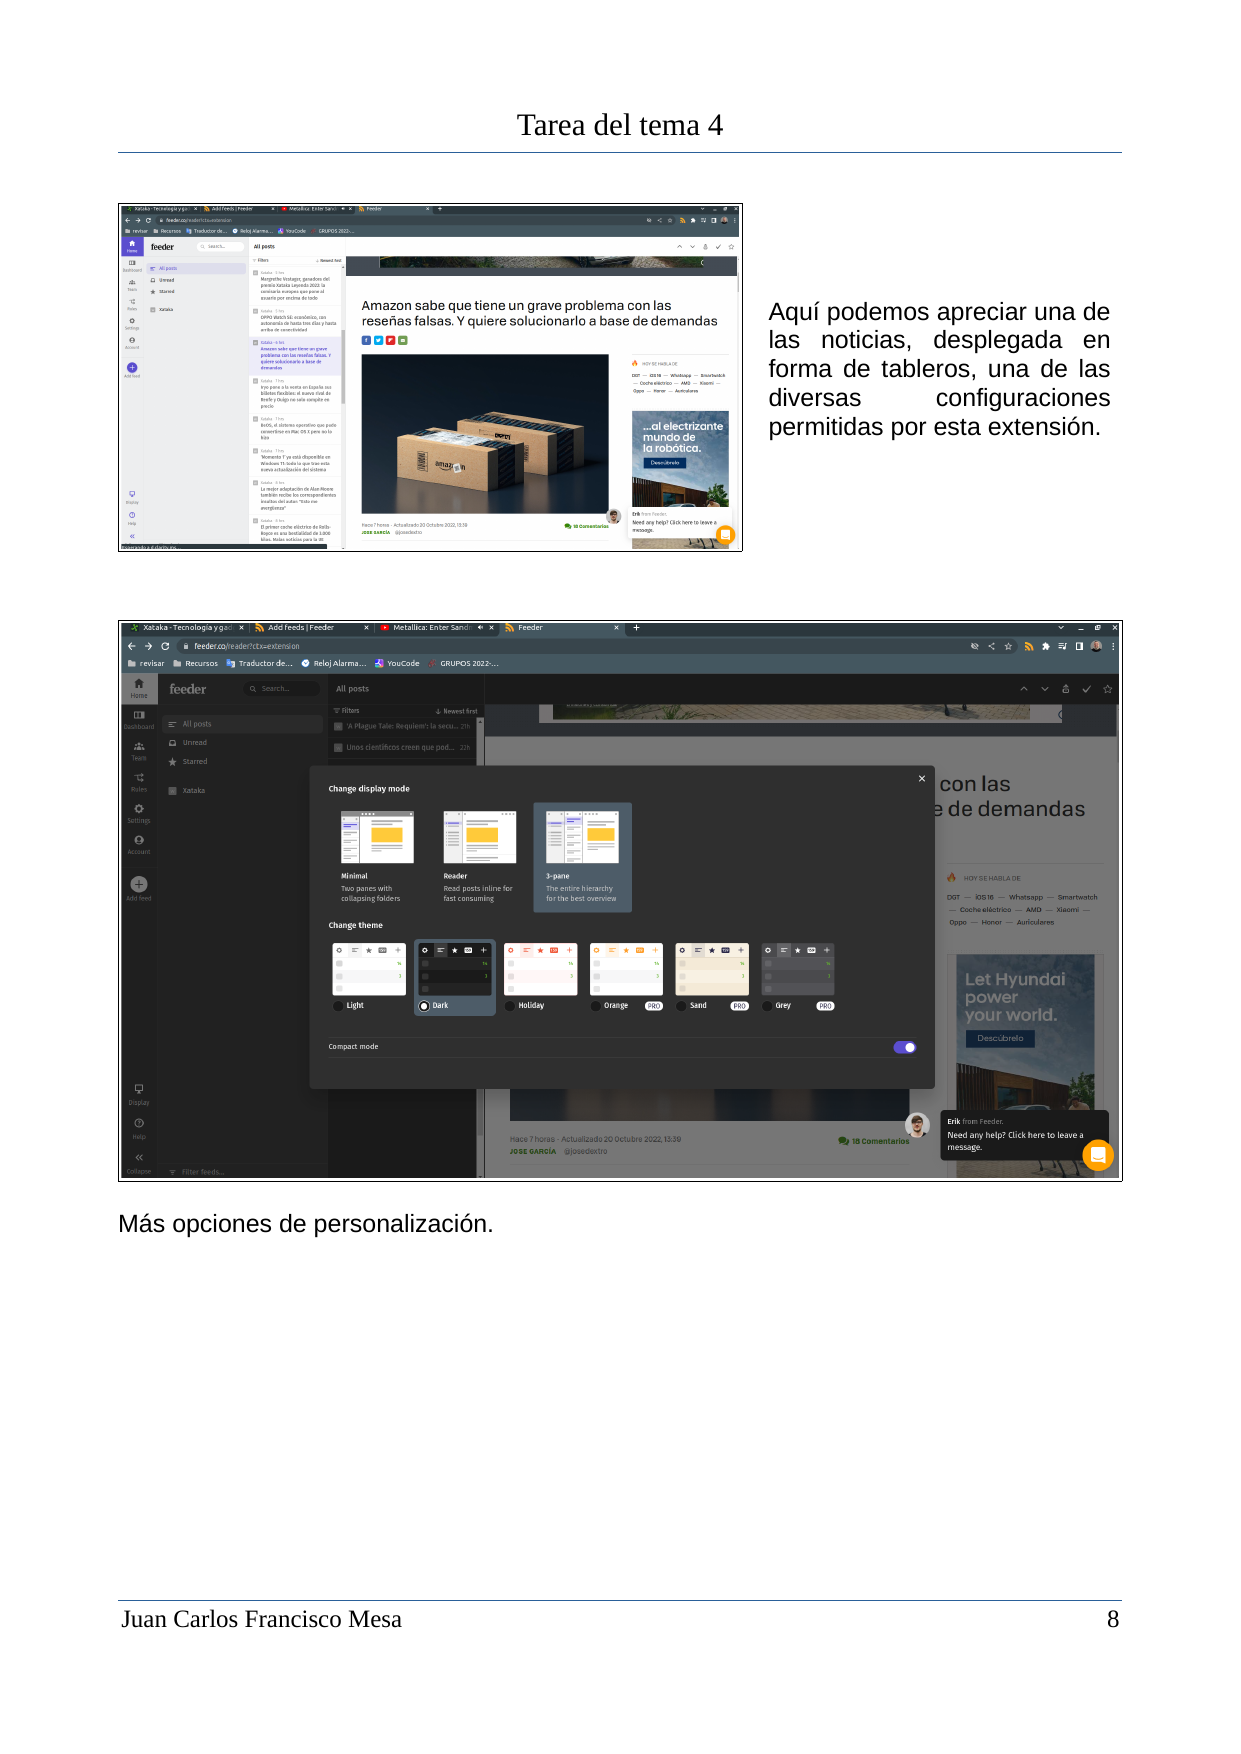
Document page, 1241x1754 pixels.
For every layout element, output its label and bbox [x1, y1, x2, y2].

picture [121, 206, 739, 549]
picture [121, 623, 1119, 1178]
